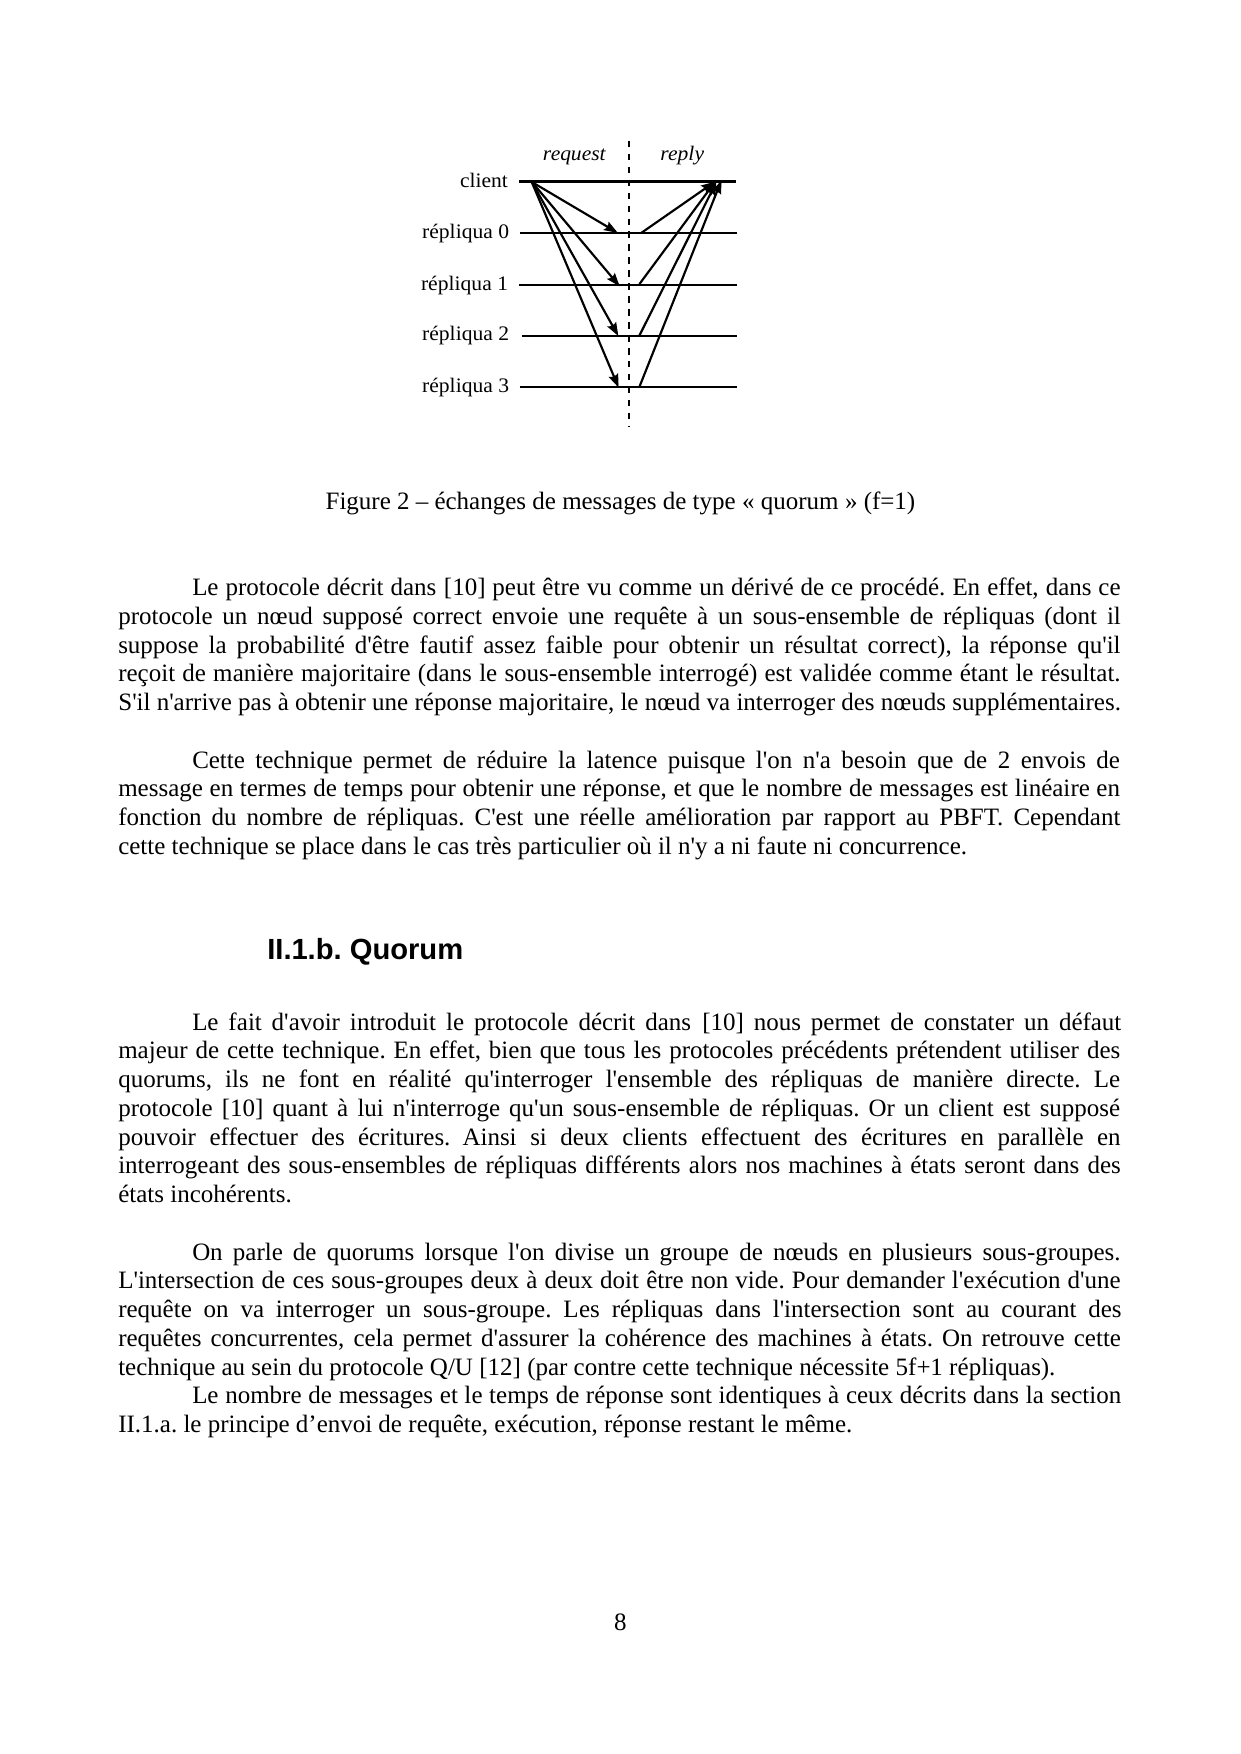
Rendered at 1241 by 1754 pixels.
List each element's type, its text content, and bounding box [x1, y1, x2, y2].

text Figure 2 – échanges de messages de type « quorum » (f=1) [118, 486, 1122, 515]
text On parle de quorums lorsque l'on divise un groupe de nœuds en plusieurs sous-groupes. L'intersection de ces sous-groupes deux à deux doit être non vide. Pour demander l'exécution d'une requête on va interroger un sous-groupe. Les répliquas dans l'intersection sont au courant des requêtes concurrentes, cela permet d'assurer la cohérence des machines à états. On retrouve cette technique au sein du protocole Q/U [12] (par contre cette technique nécessite 5f+1 répliquas). [118, 1237, 1122, 1380]
text Le protocole décrit dans [10] peut être vu comme un dérivé de ce procédé. En effet, dans ce protocole un nœud supposé correct envoie une requête à un sous-ensemble de répliquas (dont il suppose la probabilité d'être fautif assez faible pour obtenir un résultat correct), la réponse qu'il reçoit de manière majoritaire (dans le sous-ensemble interrogé) est validée comme étant le résultat. S'il n'arrive pas à obtenir une réponse majoritaire, le nœud va interroger des nœuds supplémentaires. [118, 572, 1122, 716]
text Le nombre de messages et le temps de réponse sont identiques à ceux décrits dans la section II.1.a. le principe d’envoi de requête, exécution, réponse restant le même. [118, 1380, 1122, 1438]
subtitle II.1.b. Quorum [118, 932, 1122, 965]
text Le fait d'avoir introduit le protocole décrit dans [10] nous permet de constater un défaut majeur de cette technique. En effet, bien que tous les protocoles précédents prétendent utiliser des quorums, ils ne font en réalité qu'interroger l'ensemble des répliquas de manière directe. Le protocole [10] quant à lui n'interroge qu'un sous-ensemble de répliquas. Or un client est supposé pouvoir effectuer des écritures. Ainsi si deux clients effectuent des écritures en parallèle en interrogeant des sous-ensembles de répliquas différents alors nos machines à états seront dans des états incohérents. [118, 1007, 1122, 1208]
text Cette technique permet de réduire la latence puisque l'on n'a besoin que de 2 envois de message en termes de temps pour obtenir une réponse, et que le nombre de messages est linéaire en fonction du nombre de répliquas. C'est une réelle amélioration par rapport au PBFT. Cependant cette technique se place dans le cas très particulier où il n'y a ni faute ni concurrence. [118, 745, 1122, 860]
